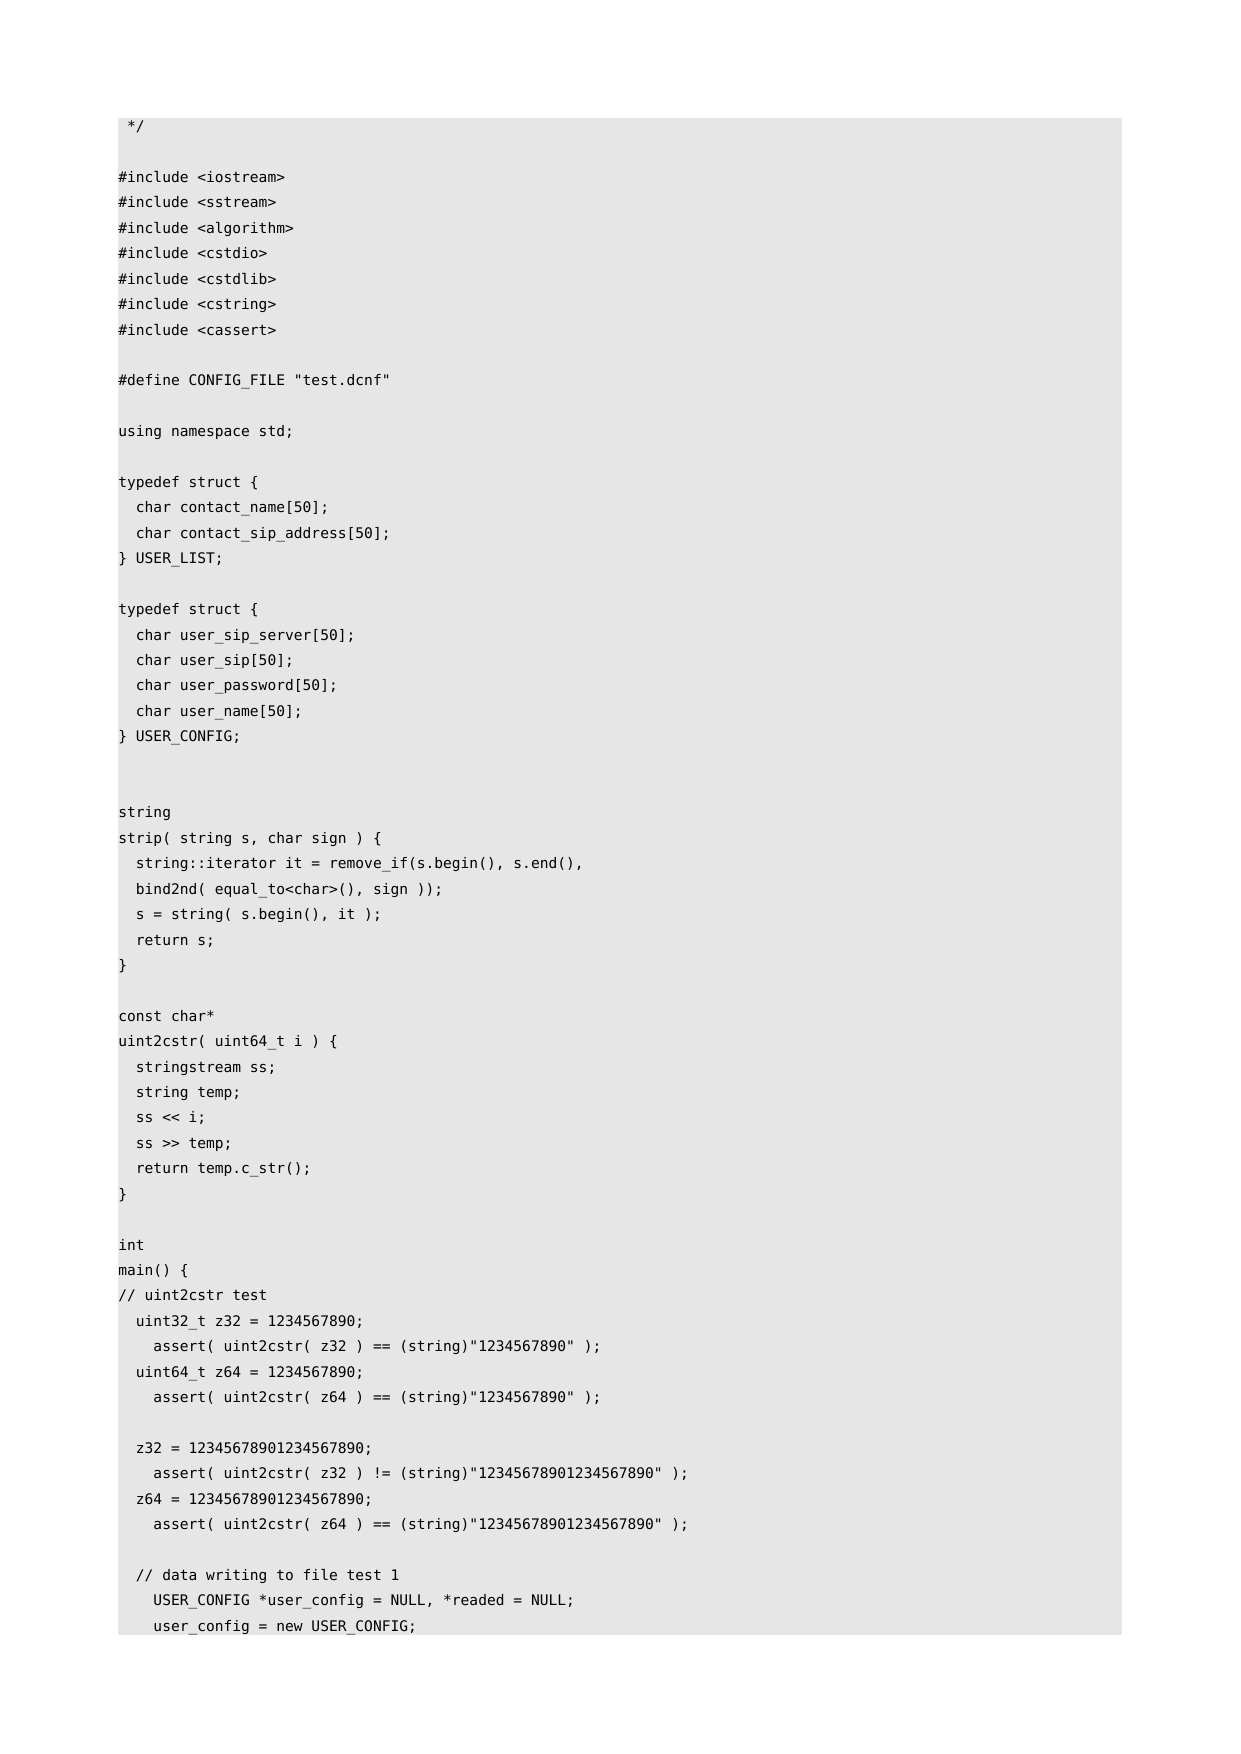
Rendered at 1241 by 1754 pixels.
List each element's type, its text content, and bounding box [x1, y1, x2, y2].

text uint2cstr( uint64_t i ) { [118, 1033, 1122, 1050]
text USER_CONFIG *user_config = NULL, *readed = NULL; [118, 1592, 1122, 1609]
text #include <cstring> [118, 296, 1122, 313]
text uint64_t z64 = 1234567890; [118, 1363, 1122, 1381]
text char user_sip_server[50]; [118, 626, 1122, 643]
text string::iterator it = remove_if(s.begin(), s.end(), [118, 855, 1122, 872]
text stringstream ss; [118, 1058, 1122, 1076]
text ss << i; [118, 1109, 1122, 1126]
text char user_name[50]; [118, 703, 1122, 720]
text assert( uint2cstr( z64 ) == (string)"1234567890" ); [118, 1389, 1122, 1406]
text assert( uint2cstr( z32 ) != (string)"12345678901234567890" ); [118, 1465, 1122, 1482]
text main() { [118, 1262, 1122, 1279]
text } [118, 957, 1122, 974]
text #include <cstdio> [118, 245, 1122, 262]
text typedef struct { [118, 601, 1122, 618]
text char user_sip[50]; [118, 652, 1122, 669]
text bind2nd( equal_to<char>(), sign )); [118, 881, 1122, 898]
text #define CONFIG_FILE "test.dcnf" [118, 372, 1122, 389]
text return temp.c_str(); [118, 1160, 1122, 1177]
text char contact_sip_address[50]; [118, 525, 1122, 542]
text #include <cassert> [118, 321, 1122, 338]
text } USER_CONFIG; [118, 728, 1122, 745]
text s = string( s.begin(), it ); [118, 906, 1122, 923]
text */ [118, 118, 1122, 135]
text } USER_LIST; [118, 550, 1122, 567]
text } [118, 1186, 1122, 1203]
text const char* [118, 1008, 1122, 1025]
text z32 = 12345678901234567890; [118, 1440, 1122, 1457]
text uint32_t z32 = 1234567890; [118, 1313, 1122, 1330]
text ss >> temp; [118, 1135, 1122, 1152]
text char contact_name[50]; [118, 499, 1122, 516]
text // data writing to file test 1 [118, 1567, 1122, 1584]
text char user_password[50]; [118, 677, 1122, 694]
text typedef struct { [118, 474, 1122, 491]
text int [118, 1236, 1122, 1253]
text assert( uint2cstr( z32 ) == (string)"1234567890" ); [118, 1338, 1122, 1355]
text assert( uint2cstr( z64 ) == (string)"12345678901234567890" ); [118, 1516, 1122, 1533]
text strip( string s, char sign ) { [118, 830, 1122, 847]
text using namespace std; [118, 423, 1122, 440]
text #include <cstdlib> [118, 271, 1122, 288]
text string temp; [118, 1084, 1122, 1101]
text z64 = 12345678901234567890; [118, 1491, 1122, 1508]
text #include <sstream> [118, 194, 1122, 211]
text // uint2cstr test [118, 1287, 1122, 1304]
text return s; [118, 931, 1122, 948]
text user_config = new USER_CONFIG; [118, 1618, 1122, 1635]
text #include <algorithm> [118, 220, 1122, 237]
text #include <iostream> [118, 169, 1122, 186]
text string [118, 804, 1122, 821]
